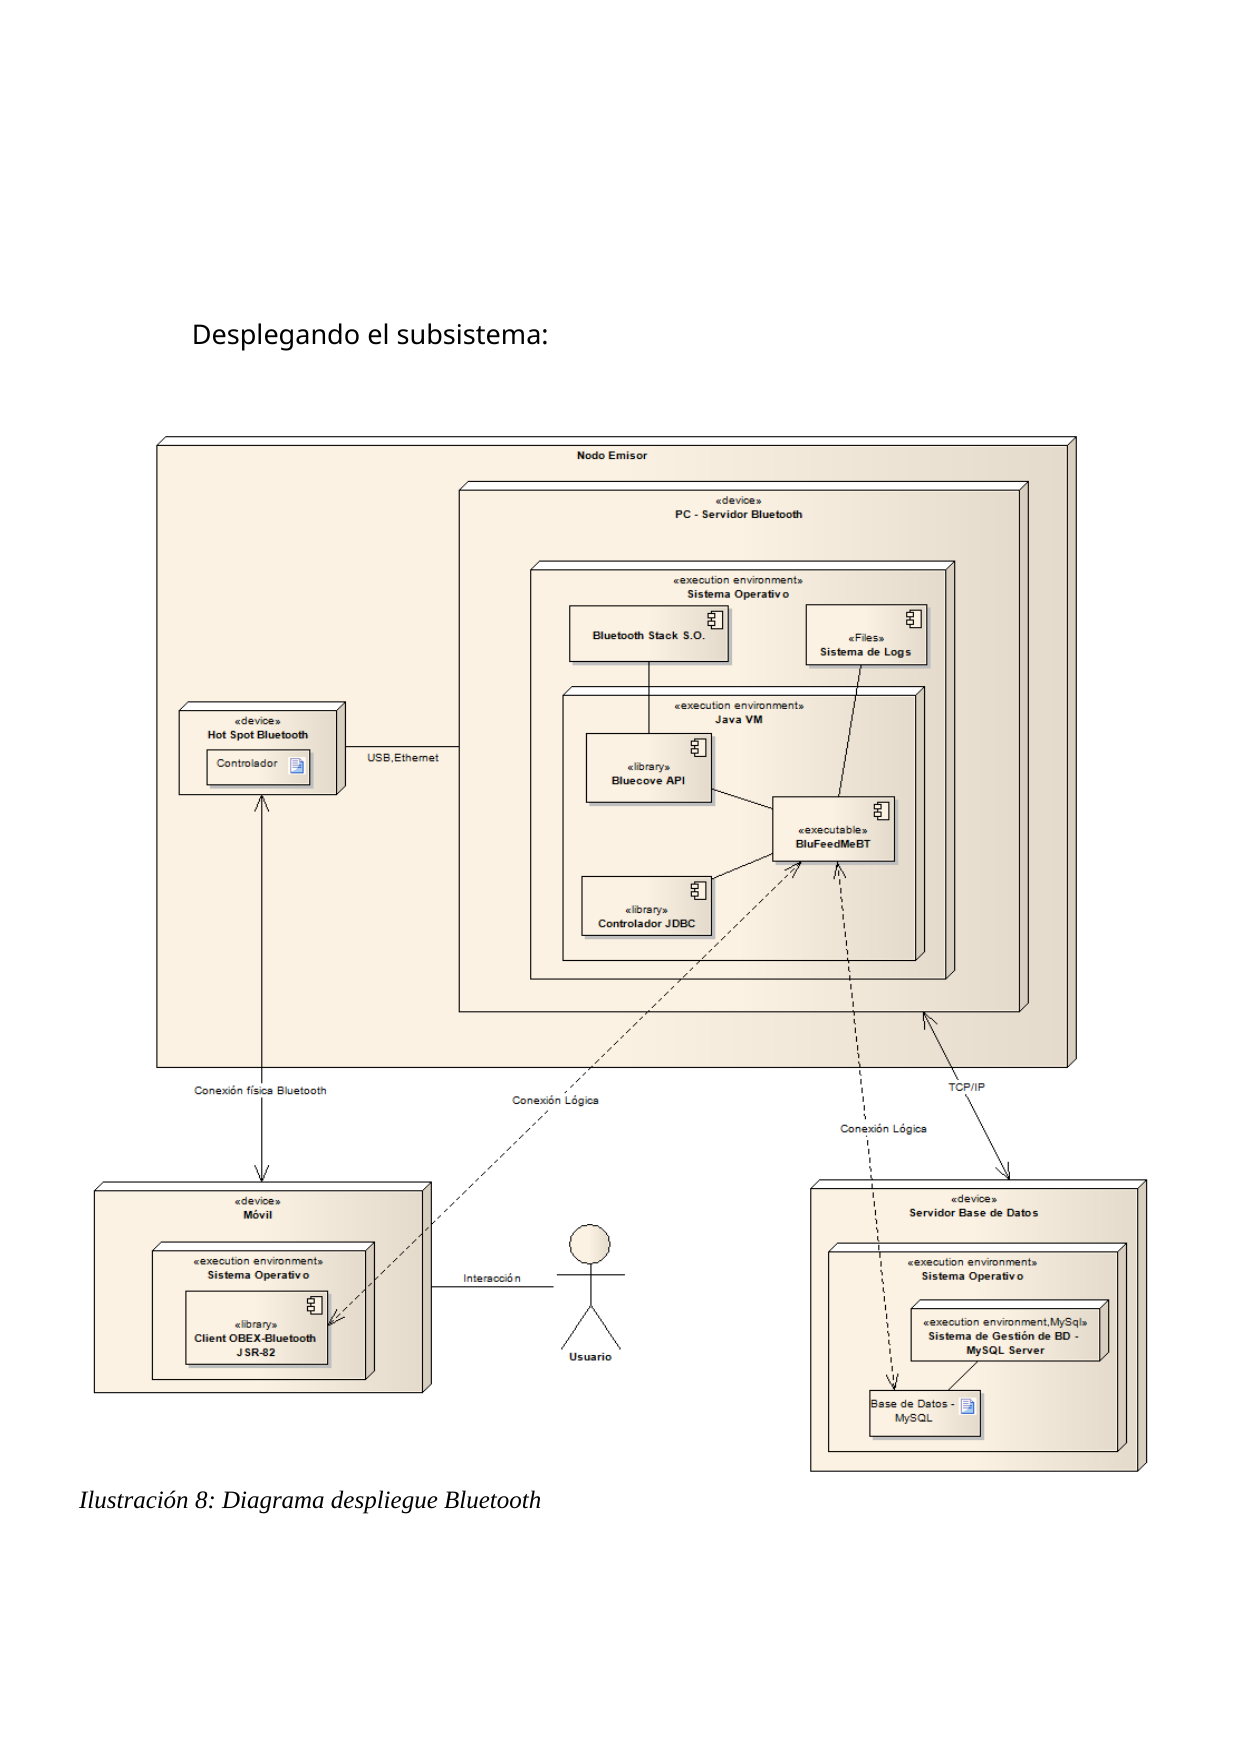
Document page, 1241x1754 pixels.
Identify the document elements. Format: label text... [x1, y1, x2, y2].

picture [78, 427, 1162, 1486]
text Ilustración 8: Diagrama despliegue Bluetooth [79, 1486, 1161, 1514]
text Desplegando el subsistema: [118, 316, 1122, 352]
